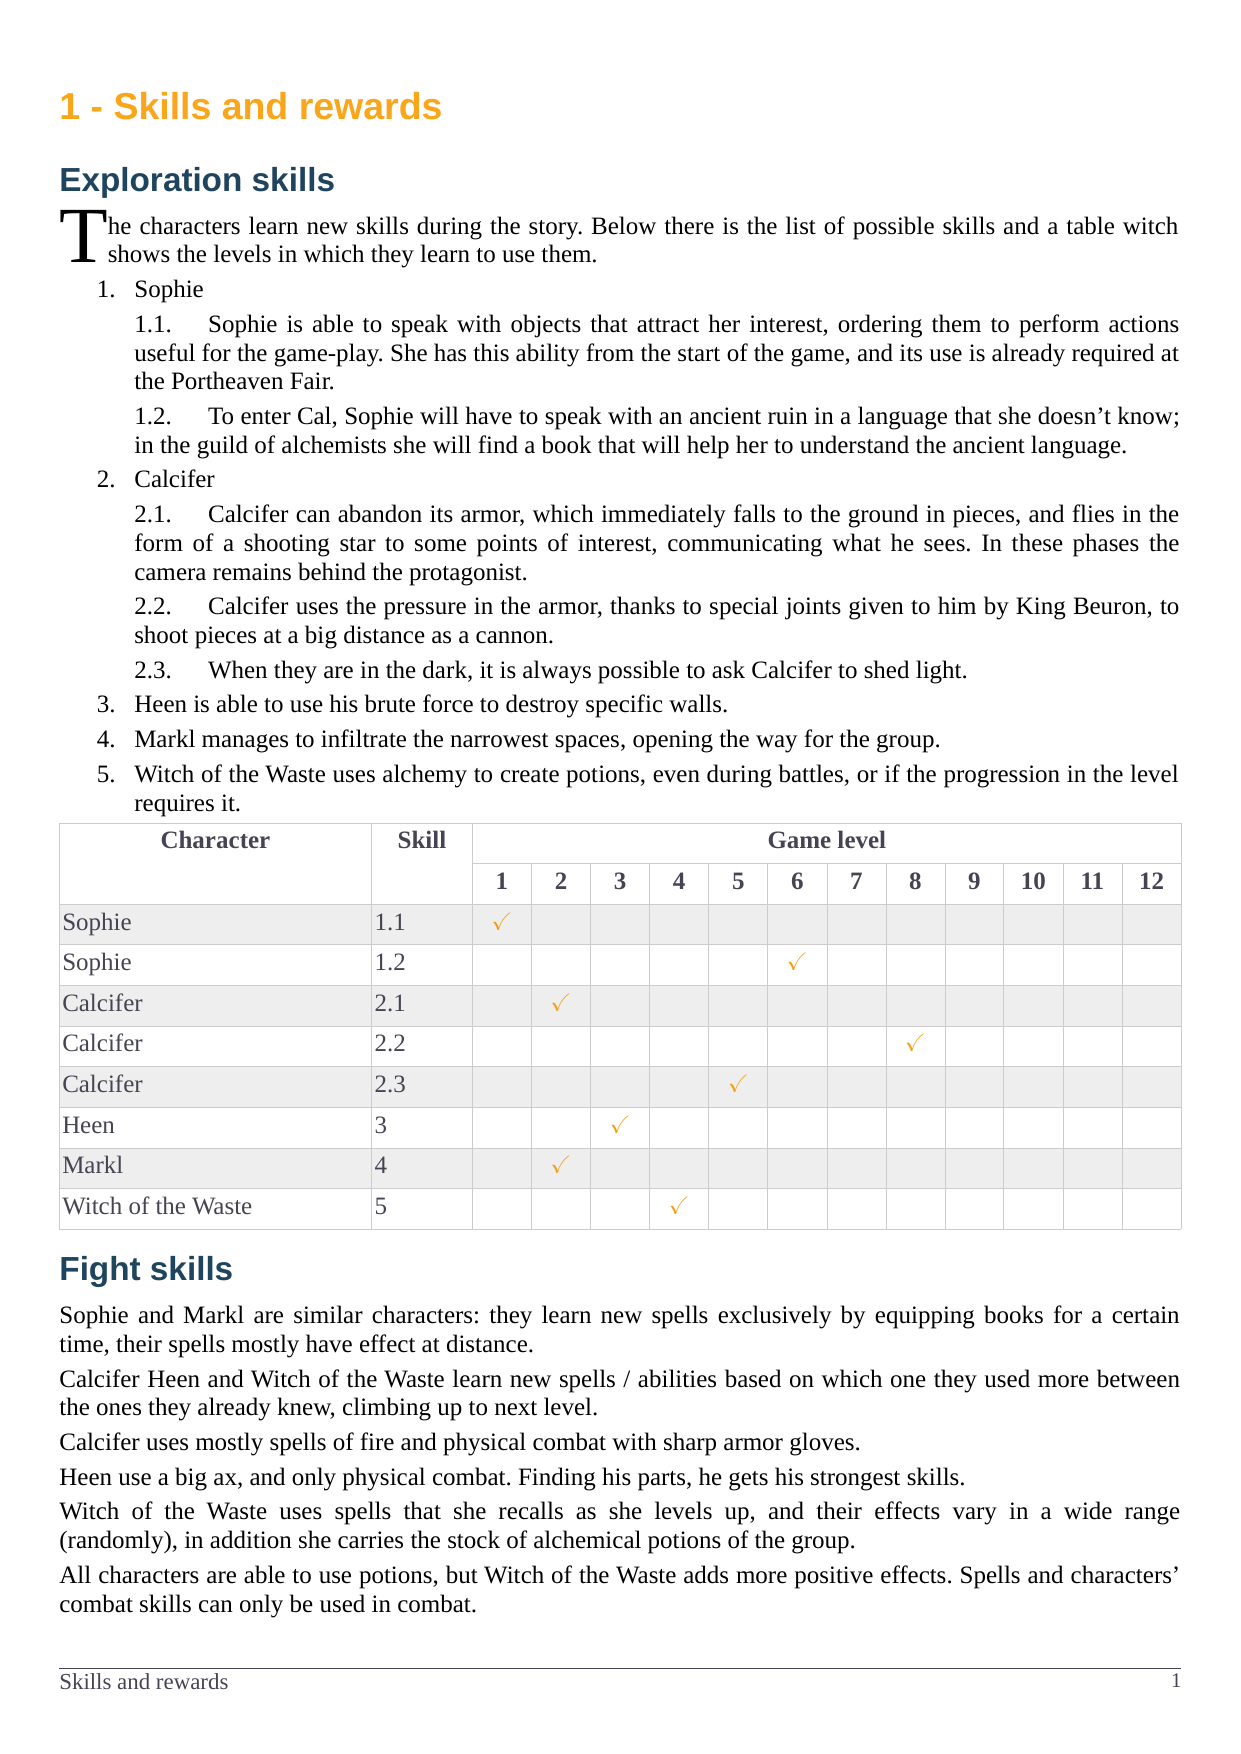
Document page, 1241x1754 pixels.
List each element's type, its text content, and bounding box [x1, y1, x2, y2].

table_cell [1064, 1189, 1122, 1229]
subtitle Exploration skills [59, 160, 1181, 198]
table_cell [946, 945, 1003, 985]
table_cell [591, 986, 649, 1026]
table_header Skill [372, 824, 472, 904]
table_header Character [60, 824, 371, 904]
table_cell [887, 1189, 945, 1229]
table_cell [828, 945, 886, 985]
subtitle Skills and rewards [59, 84, 1181, 127]
table_cell [768, 1027, 827, 1066]
table_cell 9 [946, 864, 1003, 904]
table_cell [650, 986, 708, 1026]
table_cell [828, 1149, 886, 1188]
list Sophie [97, 274, 1181, 303]
table_cell [1123, 1027, 1181, 1066]
table_cell 2 [532, 864, 590, 904]
table_cell [887, 1108, 945, 1147]
list When they are in the dark, it is always possible to ask Calcifer to shed light. [134, 655, 1181, 684]
table_cell ✓ [768, 945, 827, 985]
table_cell [650, 945, 708, 985]
table_cell 5 [372, 1189, 472, 1229]
table_cell ✓ [532, 1149, 590, 1188]
table_cell 10 [1004, 864, 1063, 904]
table_cell [591, 1027, 649, 1066]
table_cell 1.2 [372, 945, 472, 985]
list Witch of the Waste uses alchemy to create potions, even during battles, or if the progression in the level requires it. [97, 759, 1181, 816]
list Calcifer can abandon its armor, which immediately falls to the ground in pieces, and flies in the form of a shooting star to some points of interest, communicating what he sees. In these phases the camera remains behind the protagonist. [134, 499, 1181, 586]
list Calcifer uses the pressure in the armor, thanks to special joints given to him by King Beuron, to shoot pieces at a big distance as a cannon. [134, 591, 1181, 649]
table_cell [532, 1067, 590, 1107]
table_cell [1064, 1108, 1122, 1147]
table_cell [1123, 986, 1181, 1026]
list Markl manages to infiltrate the narrowest spaces, opening the way for the group. [97, 724, 1181, 753]
table_cell [1064, 1067, 1122, 1107]
table_cell Calcifer [60, 1067, 371, 1107]
table_cell [1123, 905, 1181, 944]
table_cell [1064, 986, 1122, 1026]
table_cell [1004, 905, 1063, 944]
table_cell [709, 1108, 767, 1147]
table_cell [768, 1067, 827, 1107]
table_cell [768, 1149, 827, 1188]
table_cell [946, 1027, 1003, 1066]
table_cell [532, 1027, 590, 1066]
text Heen use a big ax, and only physical combat. Finding his parts, he gets his strongest skills. [59, 1462, 1181, 1491]
table_cell [768, 1189, 827, 1229]
table_cell 6 [768, 864, 827, 904]
table_cell ✓ [650, 1189, 708, 1229]
table_cell [709, 945, 767, 985]
table_cell [1064, 1149, 1122, 1188]
table_cell [473, 986, 531, 1026]
table_cell [1123, 1149, 1181, 1188]
table_cell [532, 945, 590, 985]
table_cell [768, 1108, 827, 1147]
table_cell [709, 1189, 767, 1229]
table_cell [1004, 945, 1063, 985]
table_cell 4 [372, 1149, 472, 1188]
list Sophie is able to speak with objects that attract her interest, ordering them to perform actions useful for the game-play. She has this ability from the start of the game, and its use is already required at the Portheaven Fair. [134, 309, 1181, 395]
table_cell [650, 1108, 708, 1147]
table_cell [1123, 945, 1181, 985]
table_cell [650, 1067, 708, 1107]
table_cell [768, 905, 827, 944]
table_cell Calcifer [60, 986, 371, 1026]
table_cell [1064, 1027, 1122, 1066]
table_cell [1064, 945, 1122, 985]
text Calcifer uses mostly spells of fire and physical combat with sharp armor gloves. [59, 1427, 1181, 1456]
table_cell [768, 986, 827, 1026]
table_cell [828, 986, 886, 1026]
table_cell 3 [591, 864, 649, 904]
table_cell [473, 1027, 531, 1066]
table_cell [946, 1189, 1003, 1229]
table_cell [946, 1108, 1003, 1147]
table_cell ✓ [591, 1108, 649, 1147]
table_cell Markl [60, 1149, 371, 1188]
subtitle Fight skills [59, 1249, 1181, 1288]
table_cell [709, 905, 767, 944]
table_cell [1123, 1189, 1181, 1229]
text All characters are able to use potions, but Witch of the Waste adds more positive effects. Spells and characters’ combat skills can only be used in combat. [59, 1560, 1181, 1617]
table_cell [887, 1067, 945, 1107]
table_cell 2.1 [372, 986, 472, 1026]
table_cell Witch of the Waste [60, 1189, 371, 1229]
table_cell [591, 1189, 649, 1229]
table_cell [650, 1027, 708, 1066]
text The characters learn new skills during the story. Below there is the list of possible skills and a table witch shows the levels in which they learn to use them. [59, 211, 1181, 268]
table_cell [1064, 905, 1122, 944]
table_cell Calcifer [60, 1027, 371, 1066]
table_cell [473, 945, 531, 985]
table_cell [828, 1067, 886, 1107]
table_cell [887, 905, 945, 944]
table_cell [1123, 1067, 1181, 1107]
table_cell 7 [828, 864, 886, 904]
table_cell [887, 1149, 945, 1188]
table_cell ✓ [709, 1067, 767, 1107]
table_cell [532, 905, 590, 944]
list Calcifer [97, 464, 1181, 493]
table_cell [473, 1149, 531, 1188]
table_cell [946, 905, 1003, 944]
table_cell 11 [1064, 864, 1122, 904]
table_cell 1 [473, 864, 531, 904]
table_cell 12 [1123, 864, 1181, 904]
table_cell [946, 1149, 1003, 1188]
table_cell 2.2 [372, 1027, 472, 1066]
table_cell 2.3 [372, 1067, 472, 1107]
table_cell Sophie [60, 905, 371, 944]
table_cell 8 [887, 864, 945, 904]
table_cell [473, 1108, 531, 1147]
table_cell [473, 1067, 531, 1107]
table_cell [887, 945, 945, 985]
table_cell ✓ [532, 986, 590, 1026]
text Calcifer Heen and Witch of the Waste learn new spells / abilities based on which one they used more between the ones they already knew, climbing up to next level. [59, 1364, 1181, 1421]
table_cell [887, 986, 945, 1026]
table_cell [532, 1108, 590, 1147]
table_cell [709, 1027, 767, 1066]
table_cell [591, 945, 649, 985]
table_cell [946, 1067, 1003, 1107]
table_cell [1004, 1189, 1063, 1229]
list Heen is able to use his brute force to destroy specific walls. [97, 689, 1181, 718]
table_cell [591, 1149, 649, 1188]
table_cell [828, 905, 886, 944]
table_cell 5 [709, 864, 767, 904]
table_cell 3 [372, 1108, 472, 1147]
table_cell [828, 1027, 886, 1066]
list To enter Cal, Sophie will have to speak with an ancient ruin in a language that she doesn’t know; in the guild of alchemists she will find a book that will help her to understand the ancient language. [134, 401, 1181, 459]
table_cell [828, 1189, 886, 1229]
table_cell [1004, 1027, 1063, 1066]
table_cell [473, 1189, 531, 1229]
table_cell [709, 1149, 767, 1188]
table_cell Sophie [60, 945, 371, 985]
text Sophie and Markl are similar characters: they learn new spells exclusively by equipping books for a certain time, their spells mostly have effect at distance. [59, 1300, 1181, 1358]
table_cell [591, 1067, 649, 1107]
table_cell [532, 1189, 590, 1229]
table_cell [650, 905, 708, 944]
table_cell [1004, 986, 1063, 1026]
table_cell ✓ [887, 1027, 945, 1066]
table_header Game level [473, 824, 1181, 863]
table_cell 4 [650, 864, 708, 904]
table_cell [1004, 1149, 1063, 1188]
table_cell 1.1 [372, 905, 472, 944]
table_cell [946, 986, 1003, 1026]
table_cell [650, 1149, 708, 1188]
table_cell [709, 986, 767, 1026]
text Witch of the Waste uses spells that she recalls as she levels up, and their effects vary in a wide range (randomly), in addition she carries the stock of alchemical potions of the group. [59, 1496, 1181, 1554]
table_cell [591, 905, 649, 944]
table_cell [1004, 1108, 1063, 1147]
table_cell [828, 1108, 886, 1147]
table_cell Heen [60, 1108, 371, 1147]
table_cell ✓ [473, 905, 531, 944]
table_cell [1004, 1067, 1063, 1107]
table_cell [1123, 1108, 1181, 1147]
